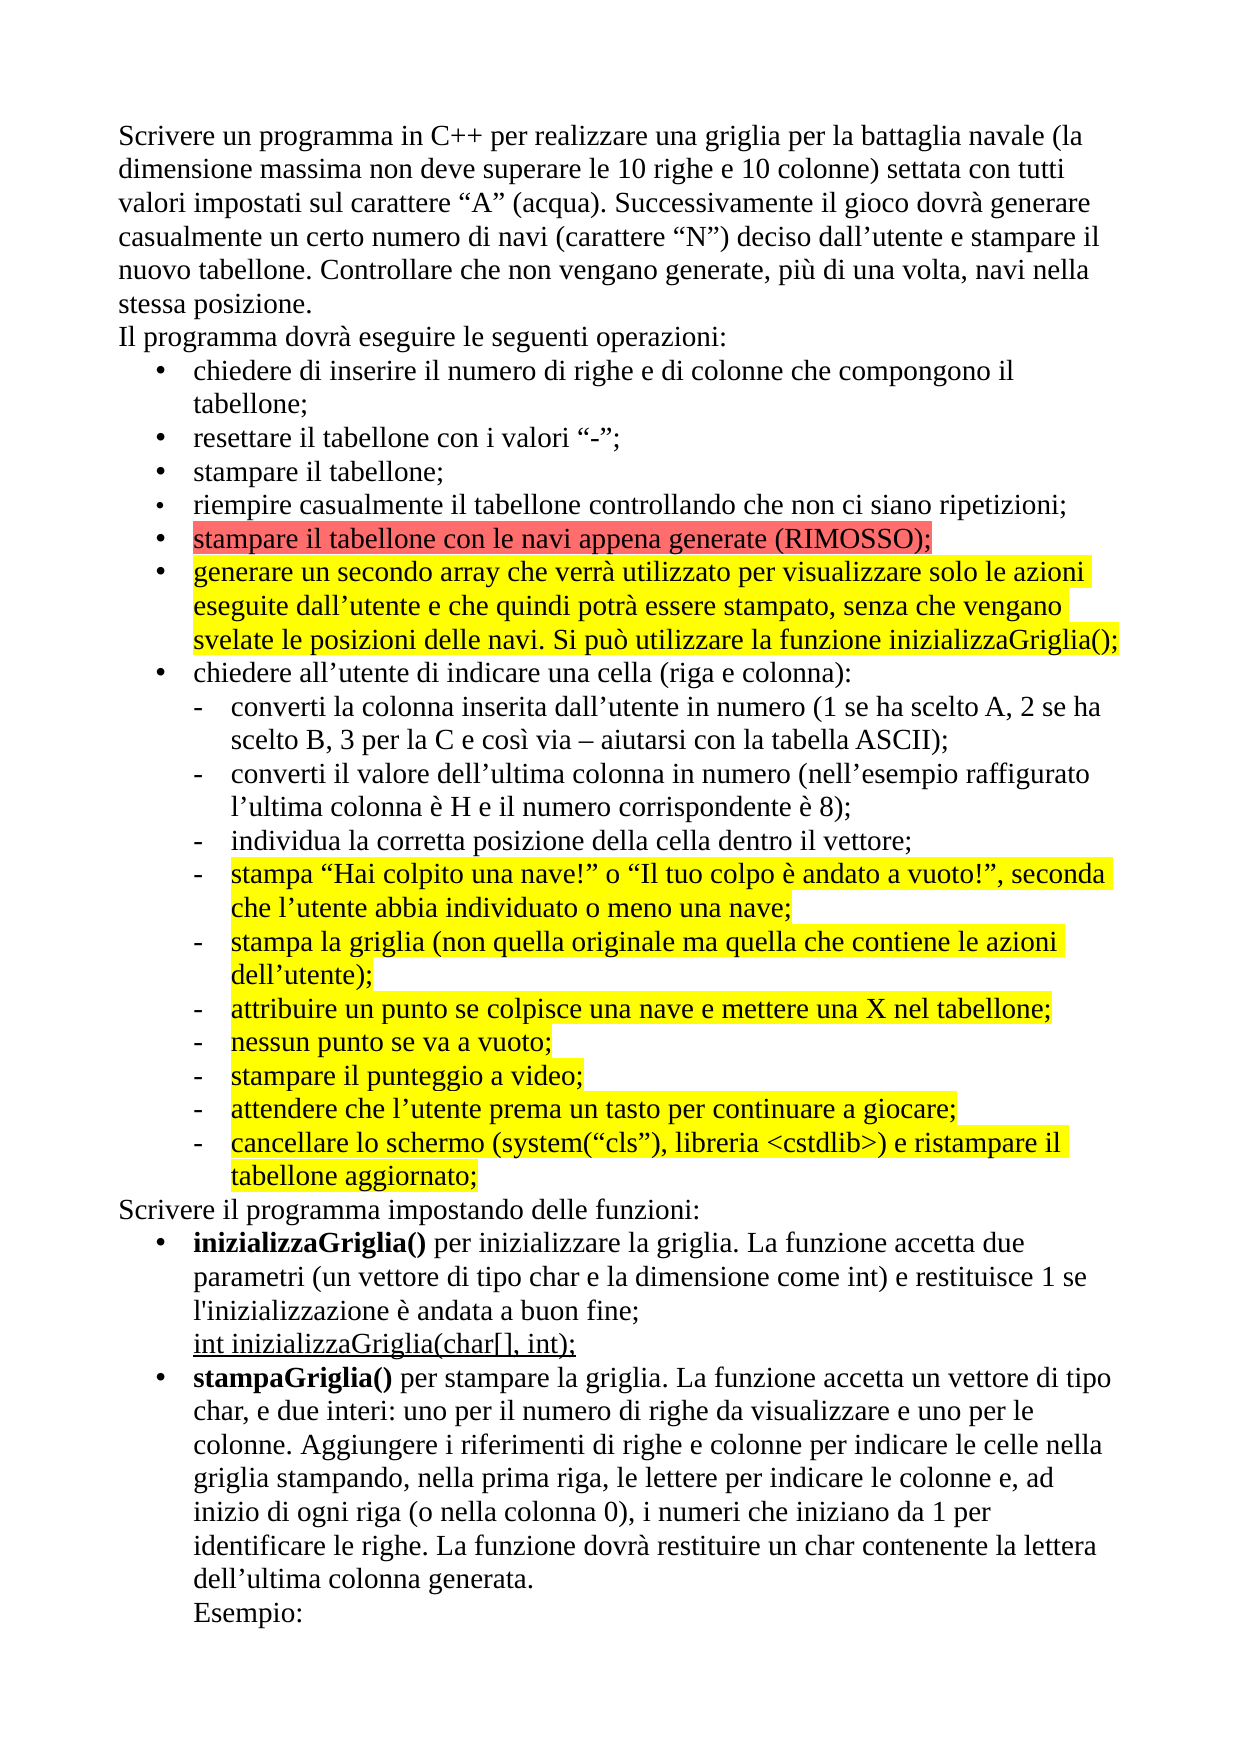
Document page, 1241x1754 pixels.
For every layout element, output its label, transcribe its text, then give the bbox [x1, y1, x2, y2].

text Il programma dovrà eseguire le seguenti operazioni: [118, 319, 1122, 353]
list attendere che l’utente prema un tasto per continuare a giocare; [193, 1091, 1122, 1125]
list resettare il tabellone con i valori “-”; [156, 420, 1122, 454]
list stampaGriglia() per stampare la griglia. La funzione accetta un vettore di tipo char, e due interi: uno per il numero di righe da visualizzare e uno per le colonne. Aggiungere i riferimenti di righe e colonne per indicare le celle nella griglia stampando, nella prima riga, le lettere per indicare le colonne e, ad inizio di ogni riga (o nella colonna 0), i numeri che iniziano da 1 per identificare le righe. La funzione dovrà restituire un char contenente la lettera dell’ultima colonna generata. [156, 1360, 1122, 1595]
text Scrivere un programma in C++ per realizzare una griglia per la battaglia navale (la dimensione massima non deve superare le 10 righe e 10 colonne) settata con tutti valori impostati sul carattere “A” (acqua). Successivamente il gioco dovrà generare casualmente un certo numero di navi (carattere “N”) deciso dall’utente e stampare il nuovo tabellone. Controllare che non vengano generate, più di una volta, navi nella stessa posizione. [118, 118, 1122, 319]
list nessun punto se va a vuoto; [193, 1024, 1122, 1058]
list individua la corretta posizione della cella dentro il vettore; [193, 823, 1122, 857]
text Scrivere il programma impostando delle funzioni: [118, 1192, 1122, 1226]
list stampa “Hai colpito una nave!” o “Il tuo colpo è andato a vuoto!”, seconda che l’utente abbia individuato o meno una nave; [193, 857, 1122, 924]
list cancellare lo schermo (system(“cls”), libreria <cstdlib>) e ristampare il tabellone aggiornato; [193, 1125, 1122, 1192]
list converti la colonna inserita dall’utente in numero (1 se ha scelto A, 2 se ha scelto B, 3 per la C e così via – aiutarsi con la tabella ASCII); [193, 689, 1122, 756]
list chiedere all’utente di indicare una cella (riga e colonna): [156, 655, 1122, 689]
list converti il valore dell’ultima colonna in numero (nell’esempio raffigurato l’ultima colonna è H e il numero corrispondente è 8); [193, 756, 1122, 823]
list Esempio: [156, 1595, 1122, 1628]
list stampare il punteggio a video; [193, 1058, 1122, 1091]
list stampare il tabellone; [156, 454, 1122, 487]
list inizializzaGriglia() per inizializzare la griglia. La funzione accetta due parametri (un vettore di tipo char e la dimensione come int) e restituisce 1 se l'inizializzazione è andata a buon fine; [156, 1226, 1122, 1326]
list generare un secondo array che verrà utilizzato per visualizzare solo le azioni eseguite dall’utente e che quindi potrà essere stampato, senza che vengano svelate le posizioni delle navi. Si può utilizzare la funzione inizializzaGriglia(); [156, 554, 1122, 655]
list riempire casualmente il tabellone controllando che non ci siano ripetizioni; [156, 487, 1122, 521]
list attribuire un punto se colpisce una nave e mettere una X nel tabellone; [193, 991, 1122, 1024]
list stampa la griglia (non quella originale ma quella che contiene le azioni dell’utente); [193, 924, 1122, 991]
list chiedere di inserire il numero di righe e di colonne che compongono il tabellone; [156, 353, 1122, 420]
list int inizializzaGriglia(char[], int); [156, 1326, 1122, 1360]
list stampare il tabellone con le navi appena generate (RIMOSSO); [156, 521, 1122, 554]
